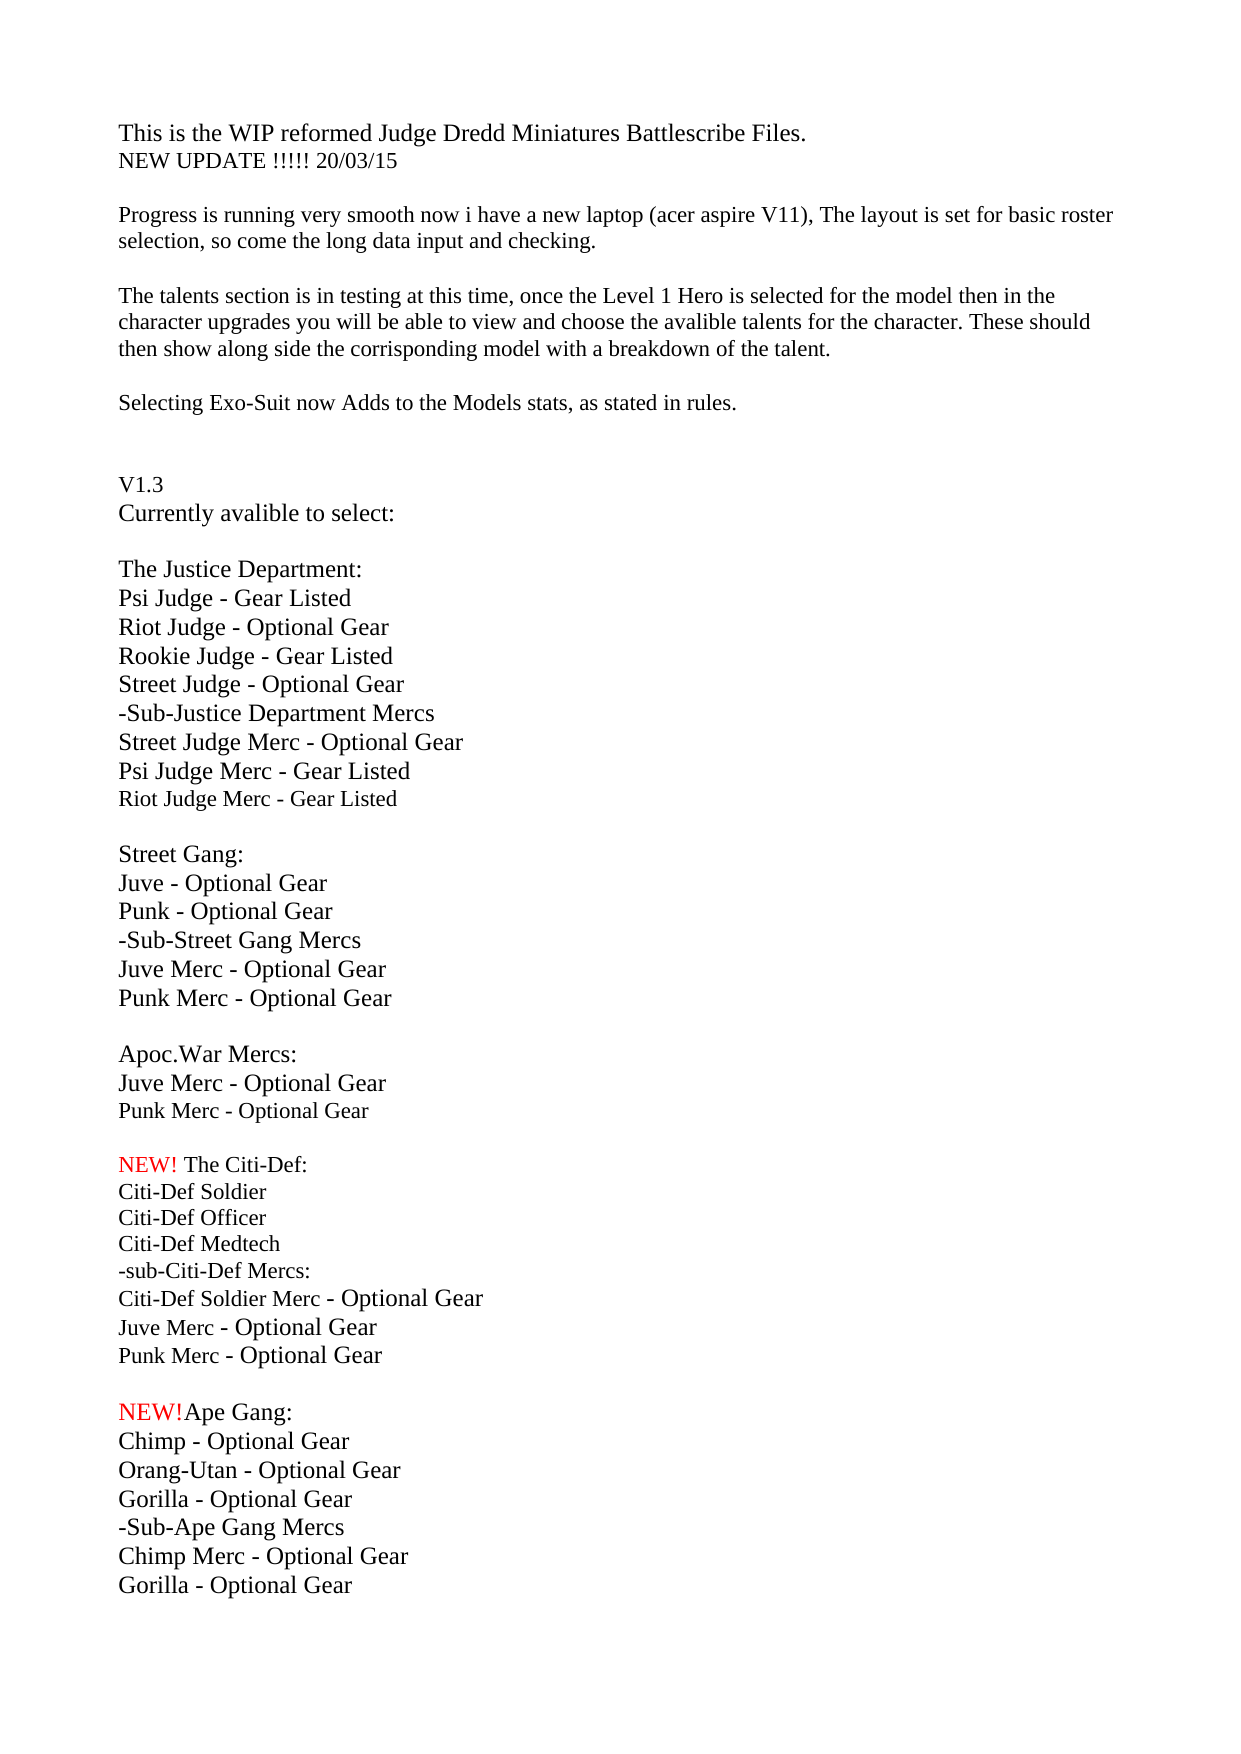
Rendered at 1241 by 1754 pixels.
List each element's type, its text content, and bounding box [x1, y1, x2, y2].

text NEW! The Citi-Def: [118, 1151, 1122, 1178]
text Selecting Exo-Suit now Adds to the Models stats, as stated in rules. [118, 389, 1122, 415]
text The talents section is in testing at this time, once the Level 1 Hero is selected for the model then in the character upgrades you will be able to view and choose the avalible talents for the character. These should then show along side the corrisponding model with a breakdown of the talent. [118, 282, 1122, 361]
text Chimp Merc - Optional Gear [118, 1541, 1122, 1570]
text Juve - Optional Gear [118, 868, 1122, 896]
text Gorilla - Optional Gear [118, 1484, 1122, 1512]
text Punk - Optional Gear [118, 896, 1122, 925]
text Citi-Def Soldier [118, 1178, 1122, 1204]
text Rookie Judge - Gear Listed [118, 641, 1122, 669]
text -Sub-Justice Department Mercs [118, 698, 1122, 727]
text Riot Judge - Optional Gear [118, 612, 1122, 641]
text Street Judge Merc - Optional Gear [118, 727, 1122, 756]
text Punk Merc - Optional Gear [118, 1097, 1122, 1123]
text Citi-Def Medtech [118, 1230, 1122, 1257]
text Street Judge - Optional Gear [118, 669, 1122, 698]
text Punk Merc - Optional Gear [118, 983, 1122, 1011]
text Gorilla - Optional Gear [118, 1570, 1122, 1599]
text Apoc.War Mercs: [118, 1039, 1122, 1068]
text Juve Merc - Optional Gear [118, 954, 1122, 983]
text Juve Merc - Optional Gear [118, 1068, 1122, 1097]
text Psi Judge Merc - Gear Listed [118, 756, 1122, 784]
text Psi Judge - Gear Listed [118, 583, 1122, 612]
text Citi-Def Officer [118, 1204, 1122, 1230]
text Currently avalible to select: [118, 498, 1122, 527]
text -sub-Citi-Def Mercs: [118, 1257, 1122, 1283]
text Chimp - Optional Gear [118, 1426, 1122, 1455]
text Citi-Def Soldier Merc - Optional Gear [118, 1283, 1122, 1312]
text -Sub-Ape Gang Mercs [118, 1512, 1122, 1541]
text Juve Merc - Optional Gear [118, 1312, 1122, 1341]
text This is the WIP reformed Judge Dredd Miniatures Battlescribe Files. [118, 118, 1122, 147]
text V1.3 [118, 471, 1122, 498]
text NEW UPDATE !!!!! 20/03/15 [118, 147, 1122, 173]
text Riot Judge Merc - Gear Listed [118, 784, 1122, 811]
text -Sub-Street Gang Mercs [118, 925, 1122, 954]
text Street Gang: [118, 839, 1122, 868]
text NEW!Ape Gang: [118, 1397, 1122, 1426]
text Orang-Utan - Optional Gear [118, 1455, 1122, 1484]
text The Justice Department: [118, 554, 1122, 583]
text Progress is running very smooth now i have a new laptop (acer aspire V11), The layout is set for basic roster selection, so come the long data input and checking. [118, 201, 1122, 254]
text Punk Merc - Optional Gear [118, 1341, 1122, 1369]
